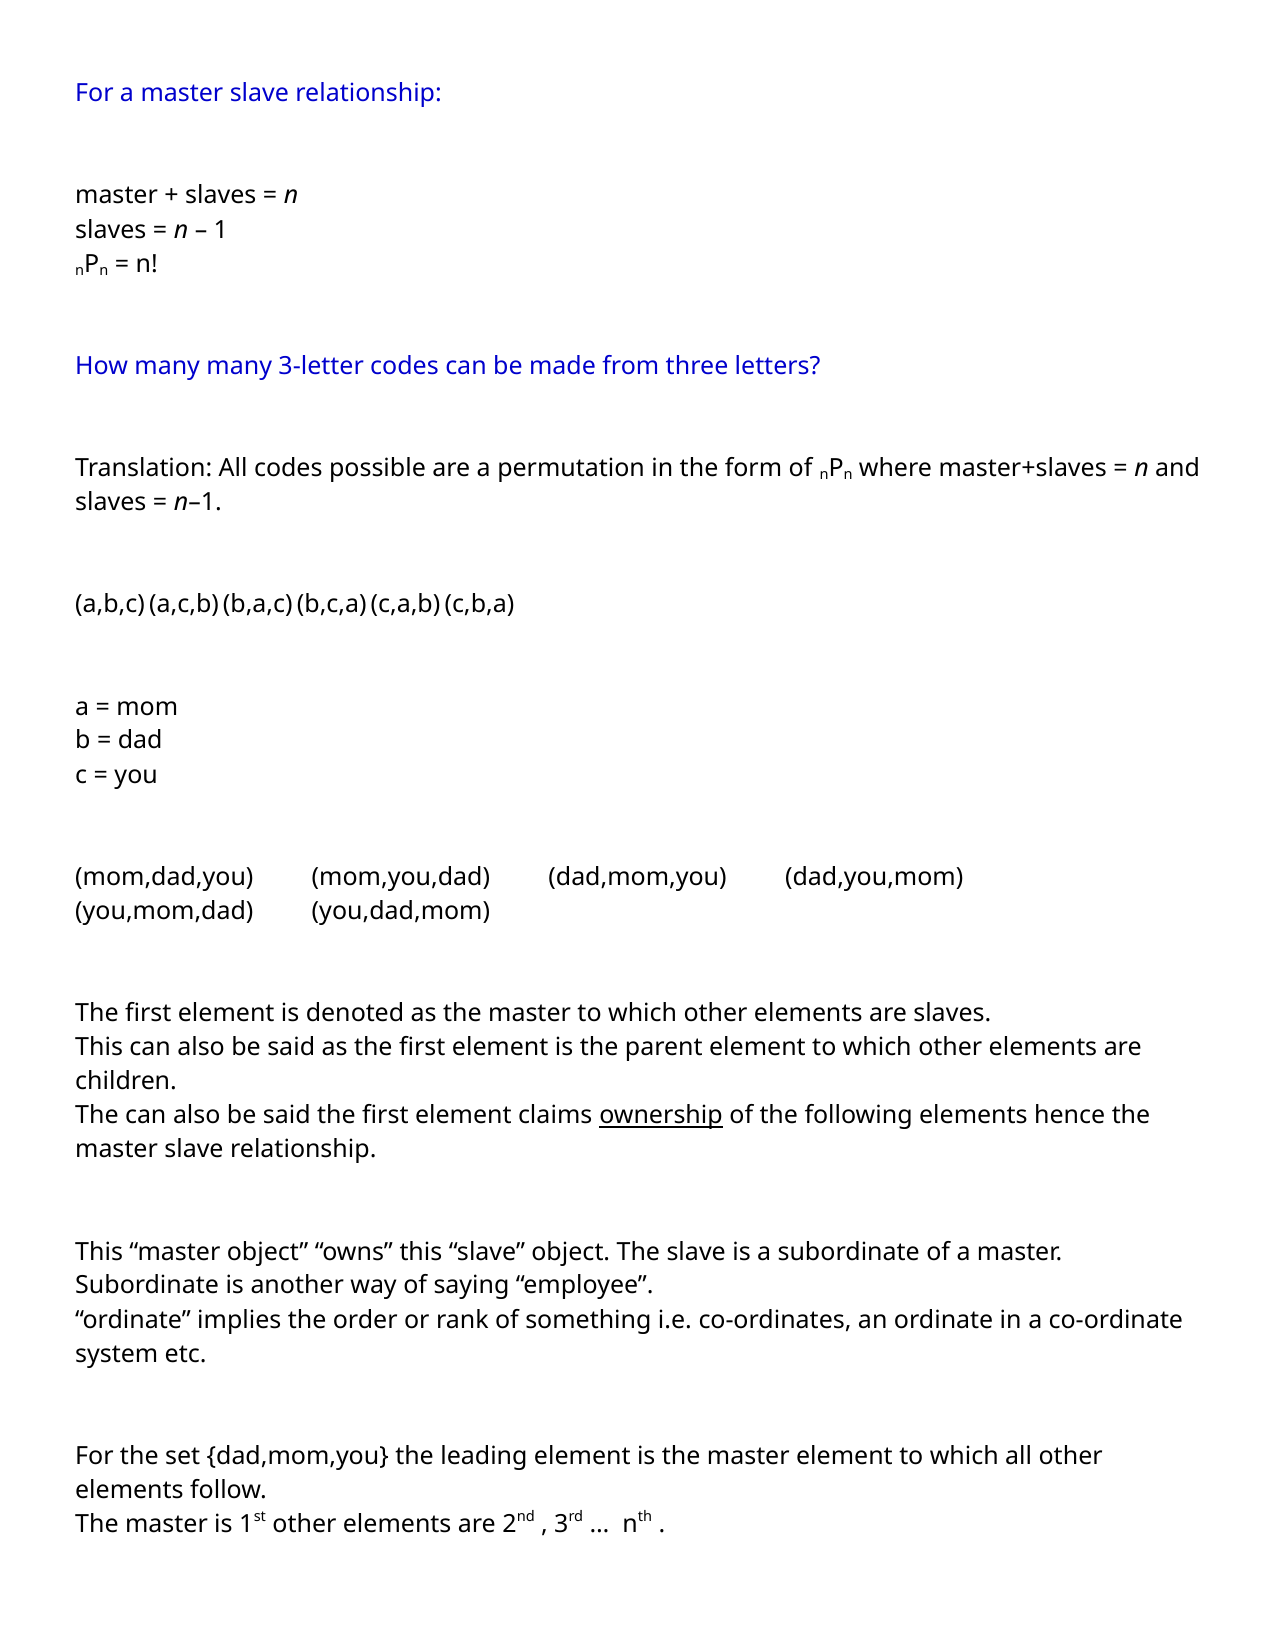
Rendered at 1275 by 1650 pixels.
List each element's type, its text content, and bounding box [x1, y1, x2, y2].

text Subordinate is another way of saying “employee”. [75, 1267, 1200, 1301]
text This can also be said as the first element is the parent element to which other elements are children. [75, 1029, 1200, 1097]
text (a,b,c) (a,c,b) (b,a,c) (b,c,a) (c,a,b) (c,b,a) [75, 586, 1200, 620]
text “ordinate” implies the order or rank of something i.e. co-ordinates, an ordinate in a co-ordinate system etc. [75, 1301, 1200, 1369]
text The first element is denoted as the master to which other elements are slaves. [75, 995, 1200, 1029]
text For a master slave relationship: [75, 75, 1200, 109]
text For the set {dad,mom,you} the leading element is the master element to which all other elements follow. [75, 1437, 1200, 1506]
text This “master object” “owns” this “slave” object. The slave is a subordinate of a master. [75, 1233, 1200, 1267]
text Translation: All codes possible are a permutation in the form of nPn where master+slaves = n and slaves = n–1. [75, 450, 1200, 518]
text c = you [75, 756, 1200, 790]
text slaves = n – 1 [75, 211, 1200, 245]
text a = mom [75, 688, 1200, 722]
text nPn = n! [75, 245, 1200, 279]
text How many many 3-letter codes can be made from three letters? [75, 347, 1200, 382]
text The can also be said the first element claims ownership of the following elements hence the master slave relationship. [75, 1097, 1200, 1165]
text b = dad [75, 722, 1200, 756]
text The master is 1st other elements are 2nd , 3rd … nth . [75, 1506, 1200, 1540]
text master + slaves = n [75, 177, 1200, 211]
text (mom,dad,you) (mom,you,dad) (dad,mom,you) (dad,you,mom) (you,mom,dad) (you,dad,mom) [75, 858, 1200, 927]
